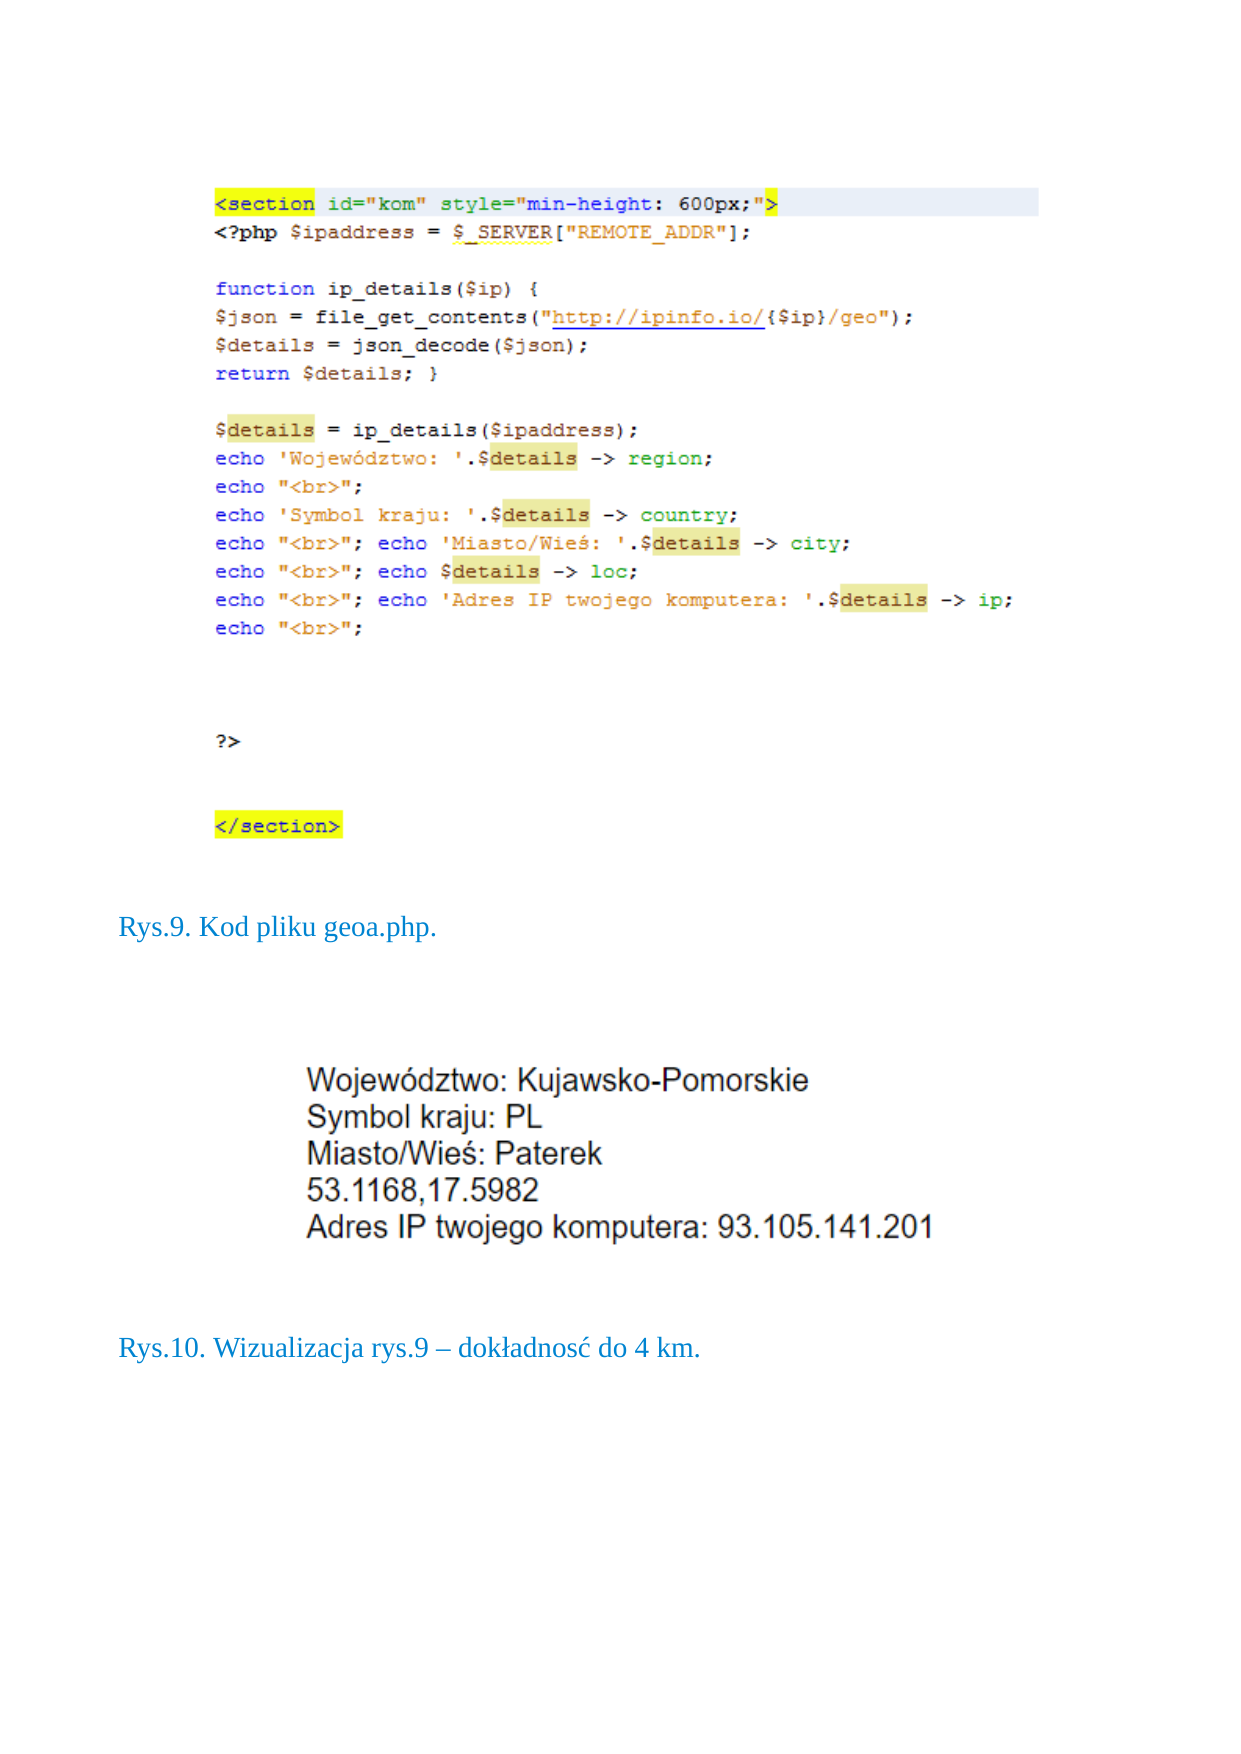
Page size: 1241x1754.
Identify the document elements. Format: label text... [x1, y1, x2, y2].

text Rys.10. Wizualizacja rys.9 – dokładnosć do 4 km. [118, 1330, 1122, 1364]
text Rys.9. Kod pliku geoa.php. [118, 909, 1122, 942]
